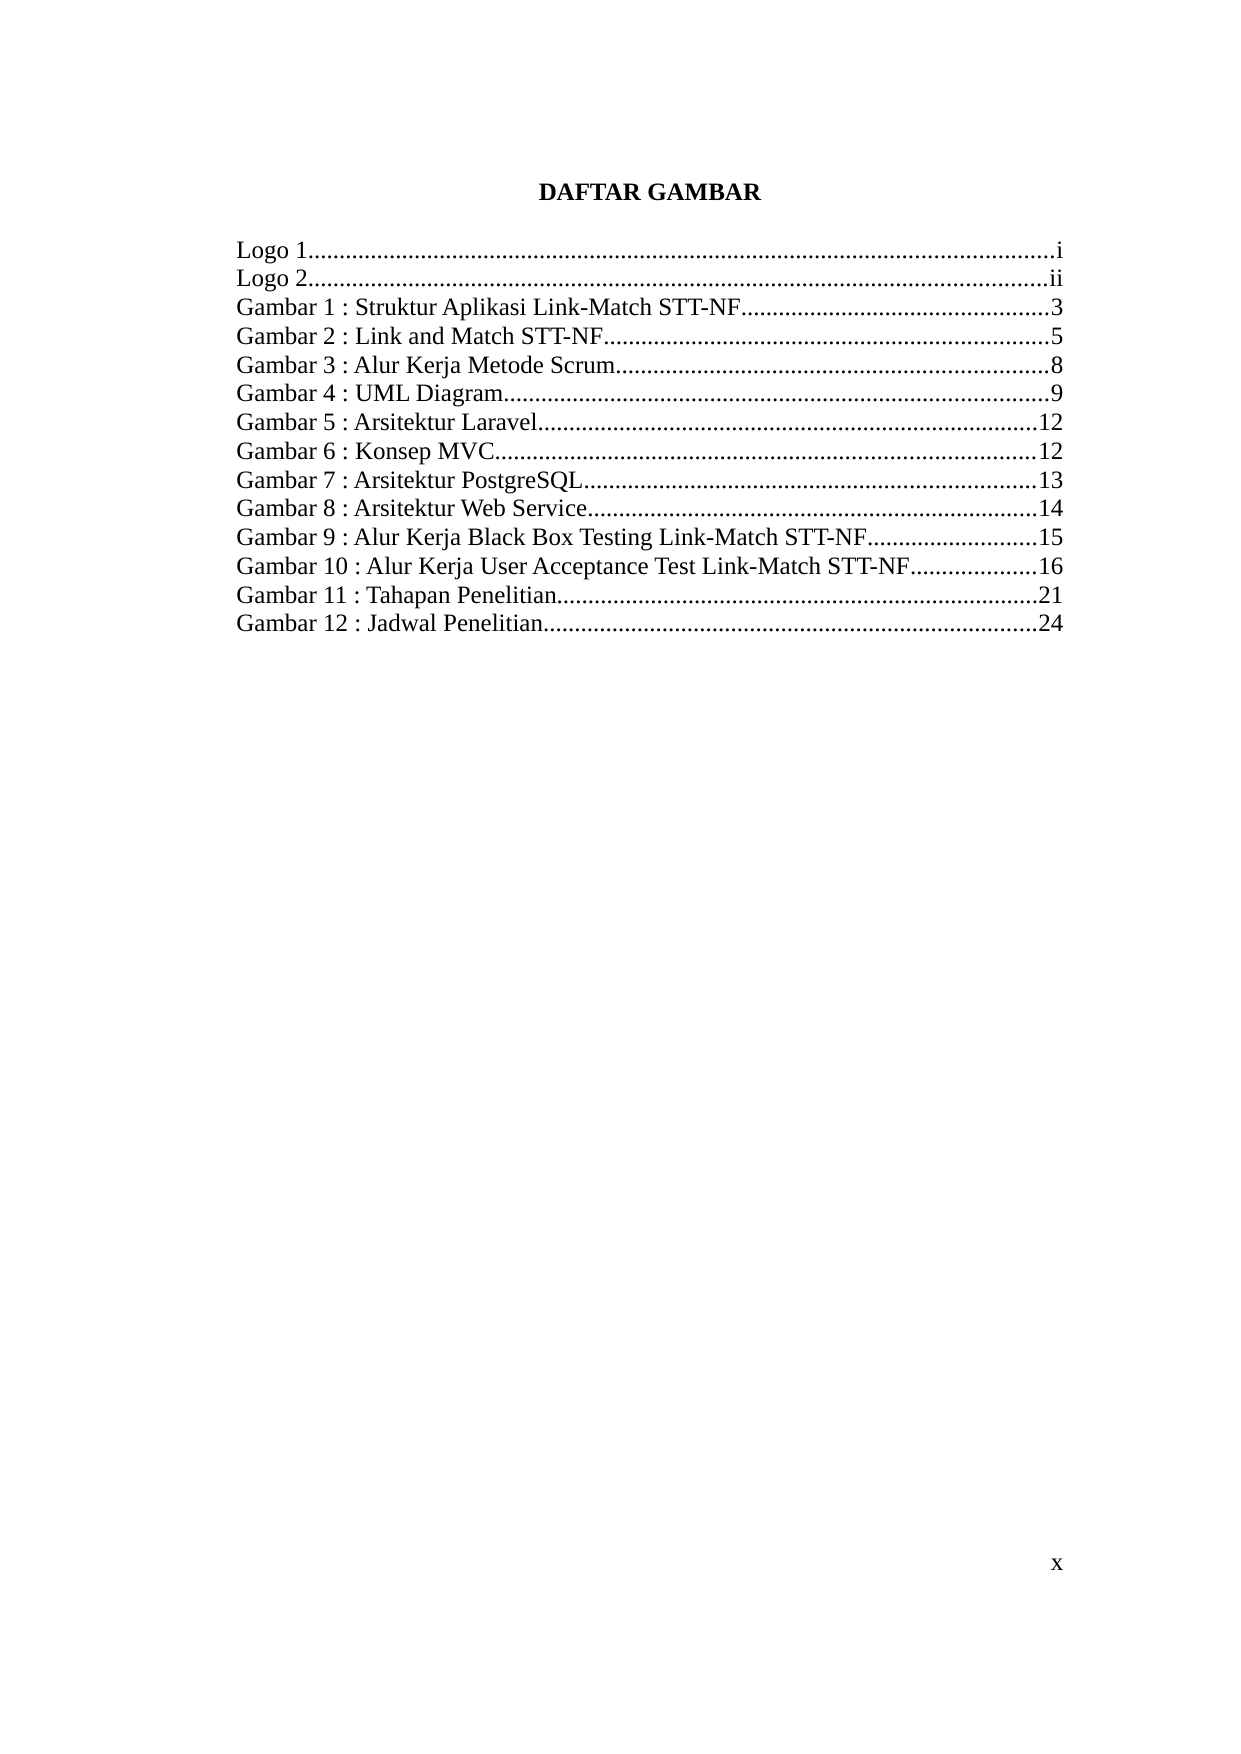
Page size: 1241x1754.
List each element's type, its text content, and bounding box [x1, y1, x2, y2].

text Gambar 9 : Alur Kerja Black Box Testing Link-Match STT-NF 15 [236, 522, 1063, 551]
text Gambar 2 : Link and Match STT-NF 5 [236, 321, 1063, 350]
text Gambar 4 : UML Diagram 9 [236, 378, 1063, 407]
text Gambar 1 : Struktur Aplikasi Link-Match STT-NF 3 [236, 292, 1063, 321]
text Gambar 12 : Jadwal Penelitian 24 [236, 608, 1063, 637]
text Gambar 7 : Arsitektur PostgreSQL 13 [236, 465, 1063, 493]
text Gambar 5 : Arsitektur Laravel 12 [236, 407, 1063, 436]
text Gambar 8 : Arsitektur Web Service 14 [236, 493, 1063, 522]
text Gambar 6 : Konsep MVC 12 [236, 436, 1063, 465]
text Gambar 11 : Tahapan Penelitian 21 [236, 580, 1063, 608]
text Logo 1 i [236, 235, 1063, 263]
subtitle DAFTAR GAMBAR [236, 177, 1063, 206]
text Gambar 3 : Alur Kerja Metode Scrum 8 [236, 350, 1063, 378]
text Logo 2 ii [236, 263, 1063, 292]
text Gambar 10 : Alur Kerja User Acceptance Test Link-Match STT-NF 16 [236, 551, 1063, 580]
